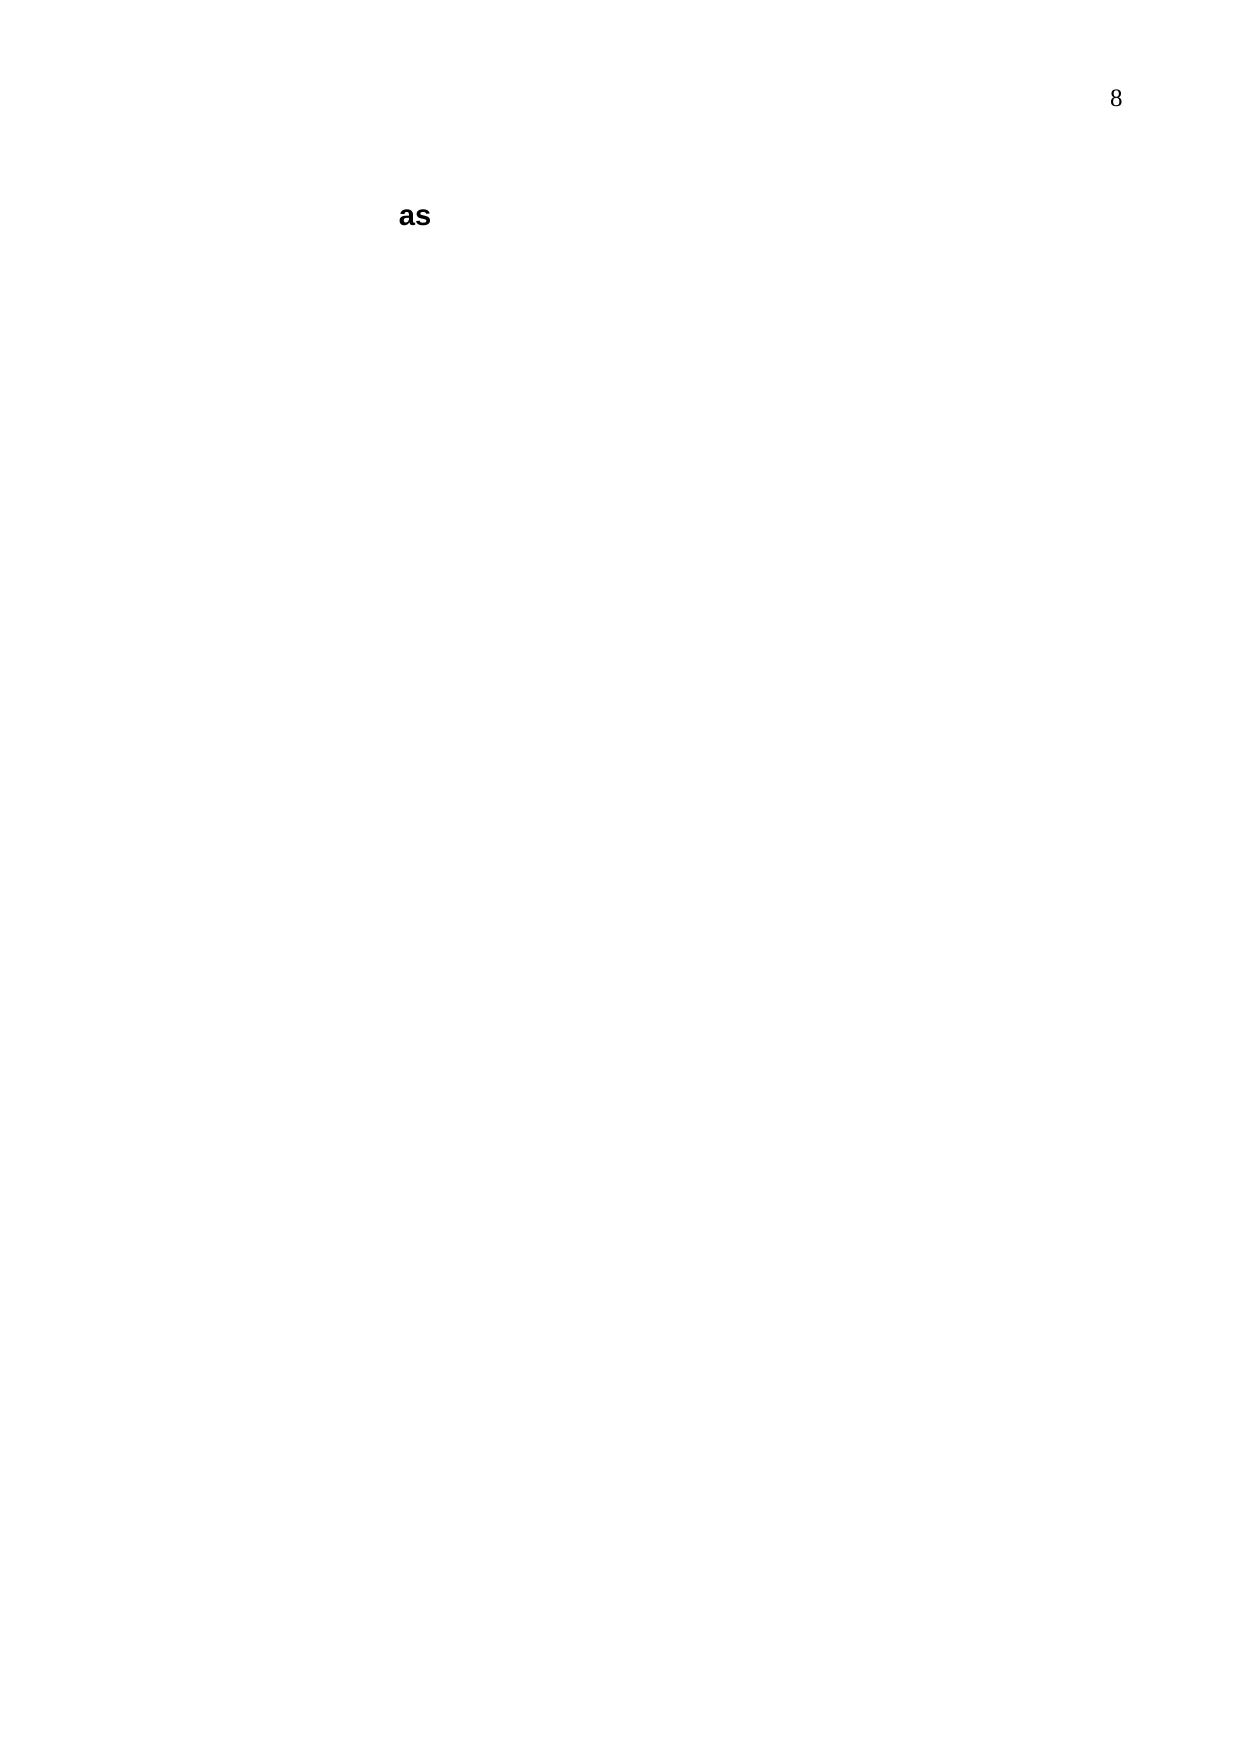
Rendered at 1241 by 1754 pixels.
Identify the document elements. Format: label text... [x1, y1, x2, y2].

text as [399, 198, 1122, 231]
